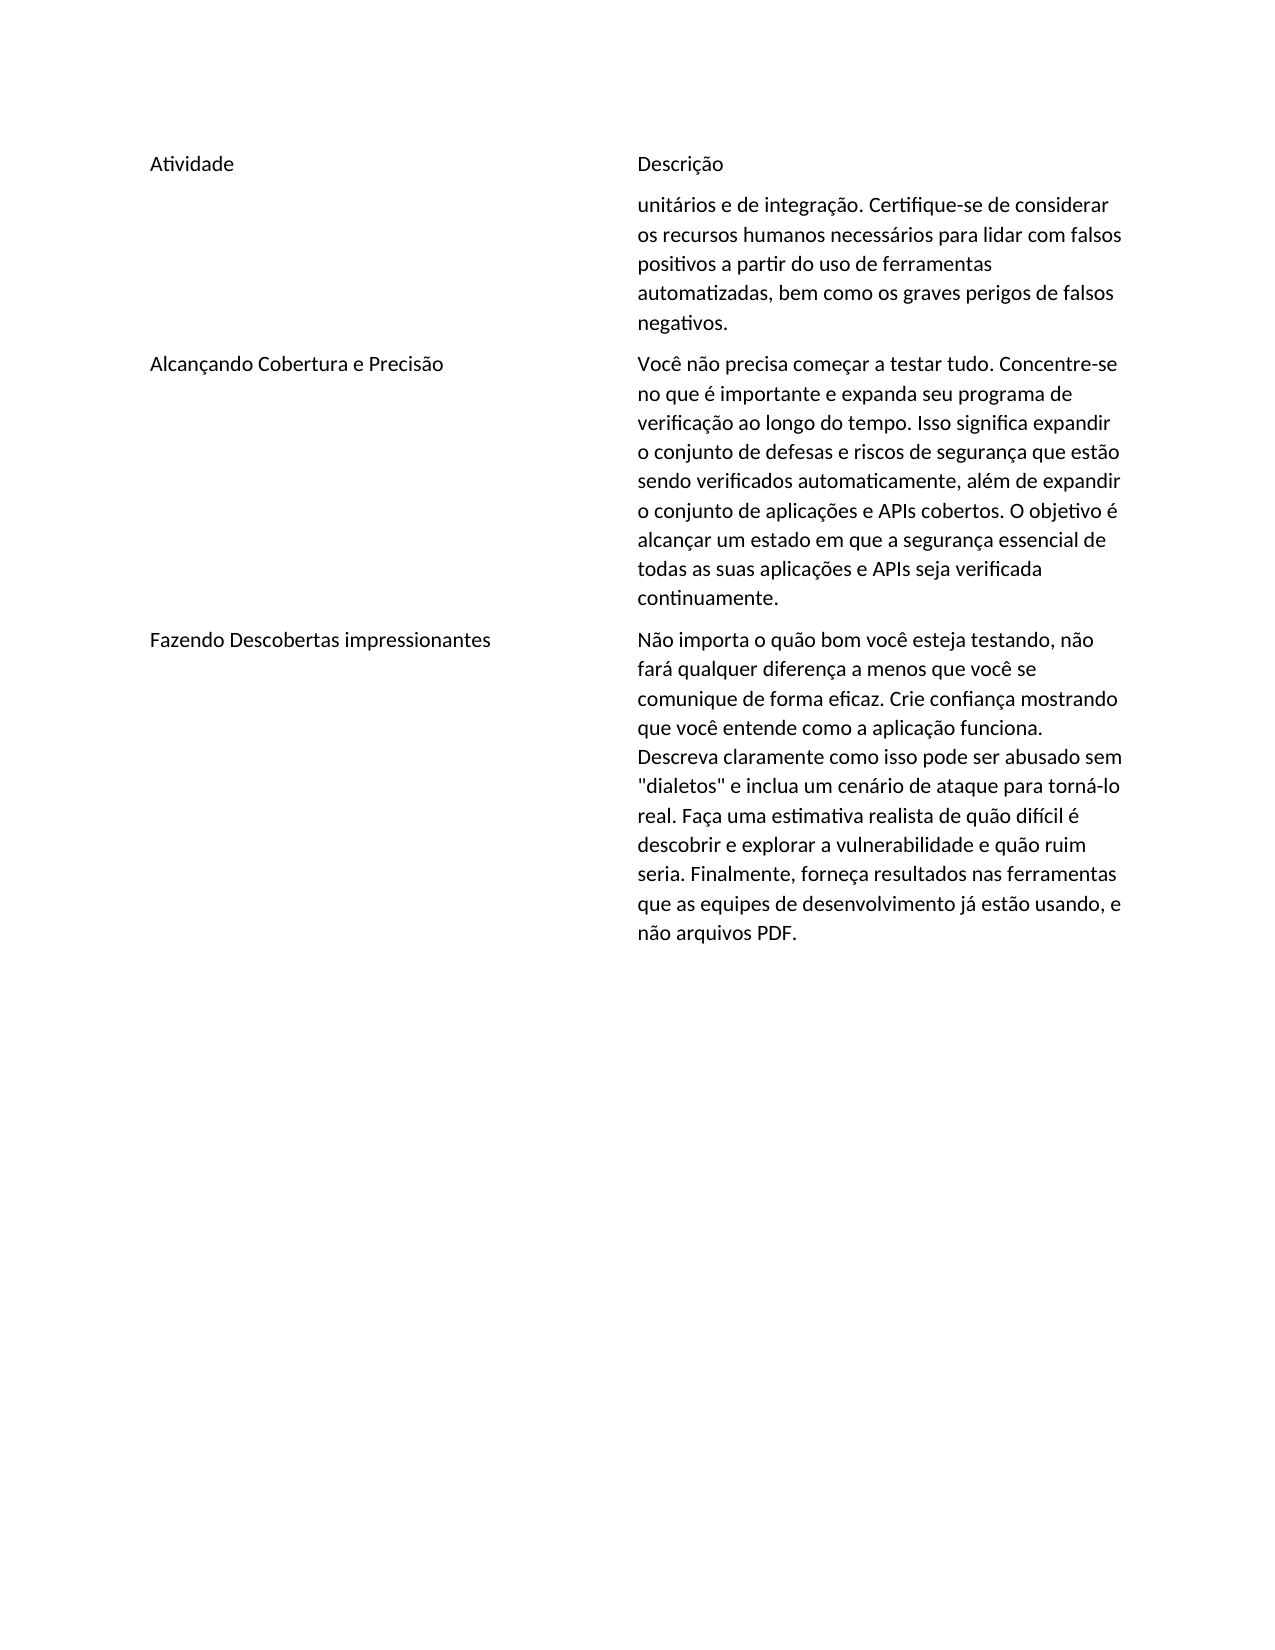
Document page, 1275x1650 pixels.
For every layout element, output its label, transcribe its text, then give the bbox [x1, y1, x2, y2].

table_cell Você não precisa começar a testar tudo. Concentre-se no que é importante e expanda seu programa de verificação ao longo do tempo. Isso significa expandir o conjunto de defesas e riscos de segurança que estão sendo verificados automaticamente, além de expandir o conjunto de aplicações e APIs cobertos. O objetivo é alcançar um estado em que a segurança essencial de todas as suas aplicações e APIs seja verificada continuamente. [638, 350, 1125, 626]
table_header Atividade [150, 150, 637, 192]
table_cell unitários e de integração. Certifique-se de considerar os recursos humanos necessários para lidar com falsos positivos a partir do uso de ferramentas automatizadas, bem como os graves perigos de falsos negativos. [638, 192, 1125, 350]
table_header Descrição [638, 150, 1125, 192]
table_cell Fazendo Descobertas impressionantes [150, 626, 637, 961]
table_cell [150, 192, 637, 350]
table_cell Não importa o quão bom você esteja testando, não fará qualquer diferença a menos que você se comunique de forma eficaz. Crie confiança mostrando que você entende como a aplicação funciona. Descreva claramente como isso pode ser abusado sem "dialetos" e inclua um cenário de ataque para torná-lo real. Faça uma estimativa realista de quão difícil é descobrir e explorar a vulnerabilidade e quão ruim seria. Finalmente, forneça resultados nas ferramentas que as equipes de desenvolvimento já estão usando, e não arquivos PDF. [638, 626, 1125, 961]
table_cell Alcançando Cobertura e Precisão [150, 350, 637, 626]
